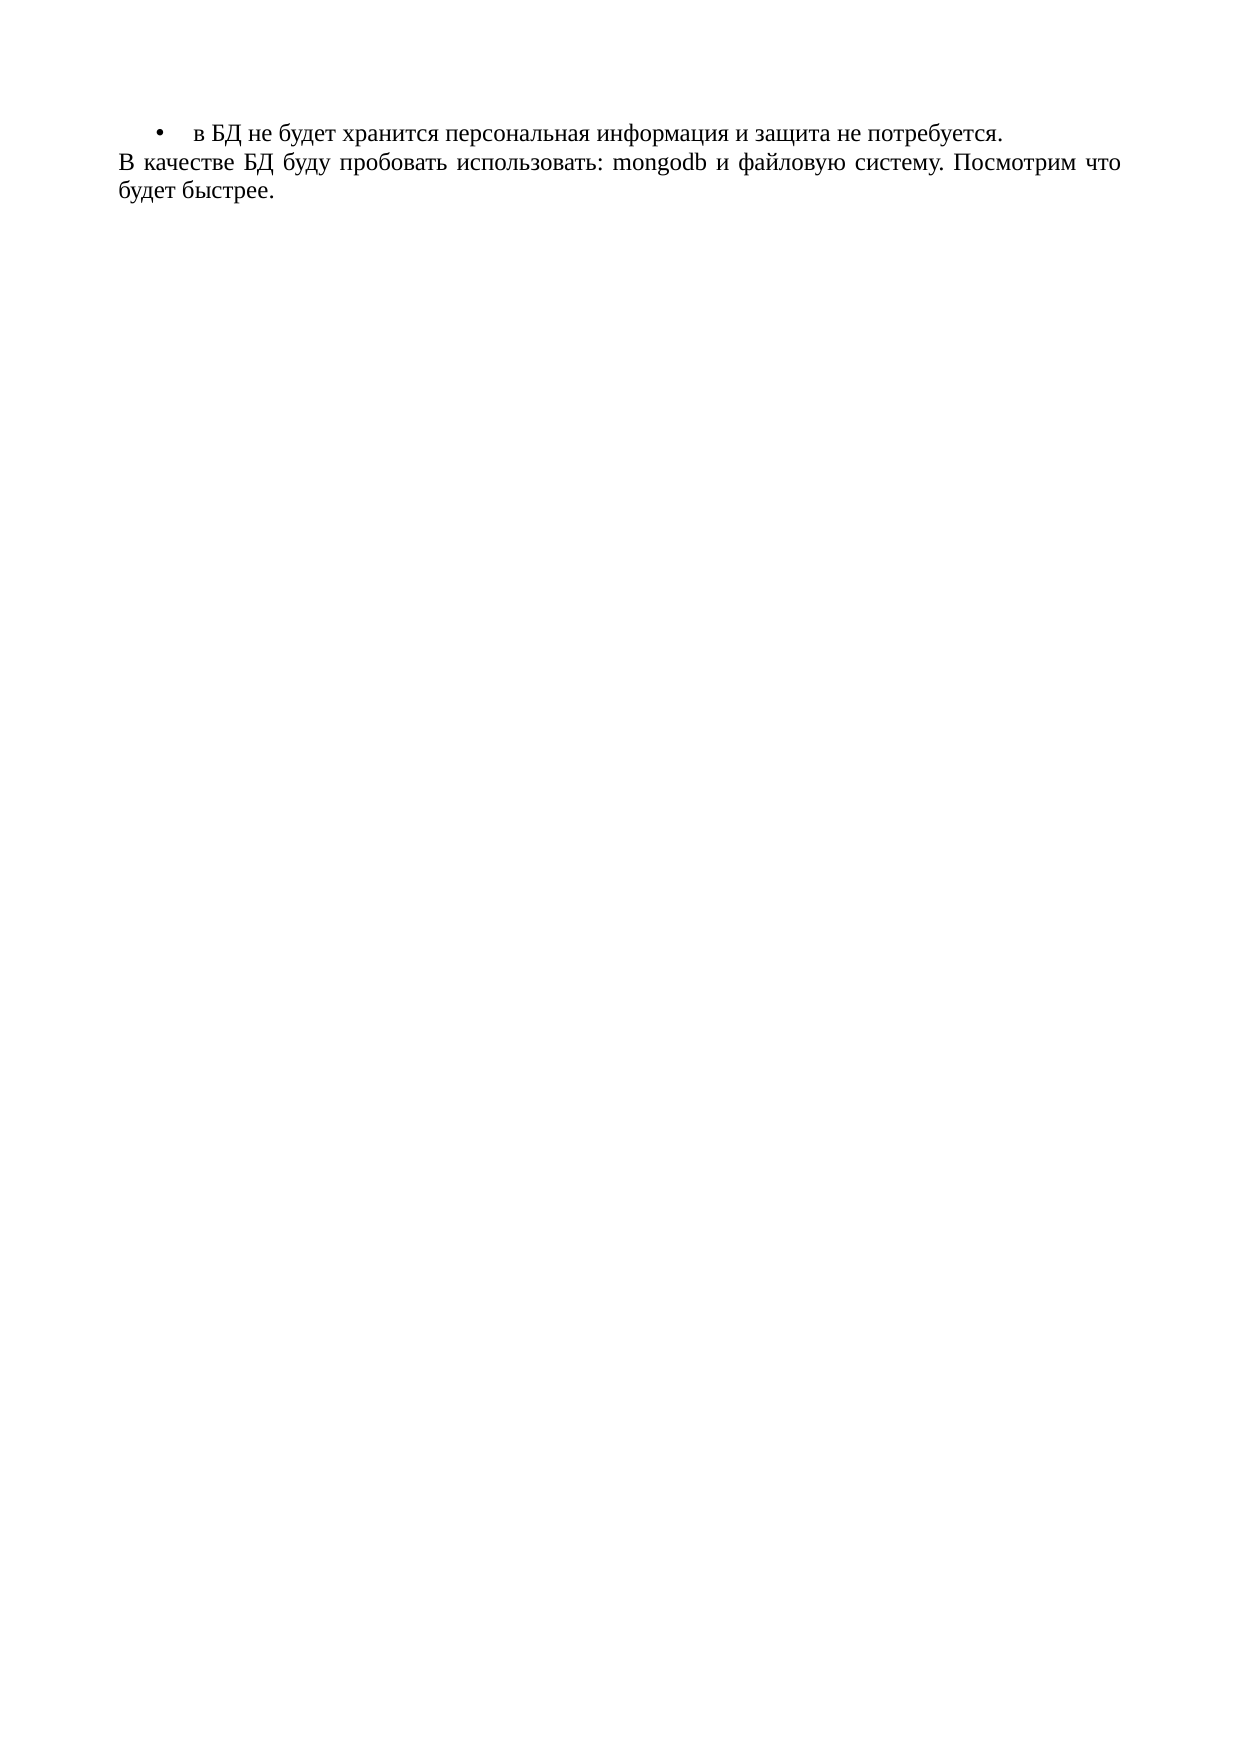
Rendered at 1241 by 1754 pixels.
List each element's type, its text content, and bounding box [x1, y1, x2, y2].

text В качестве БД буду пробовать использовать: mongodb и файловую систему. Посмотрим что будет быстрее. [118, 147, 1122, 204]
list в БД не будет хранится персональная информация и защита не потребуется. [156, 118, 1122, 147]
